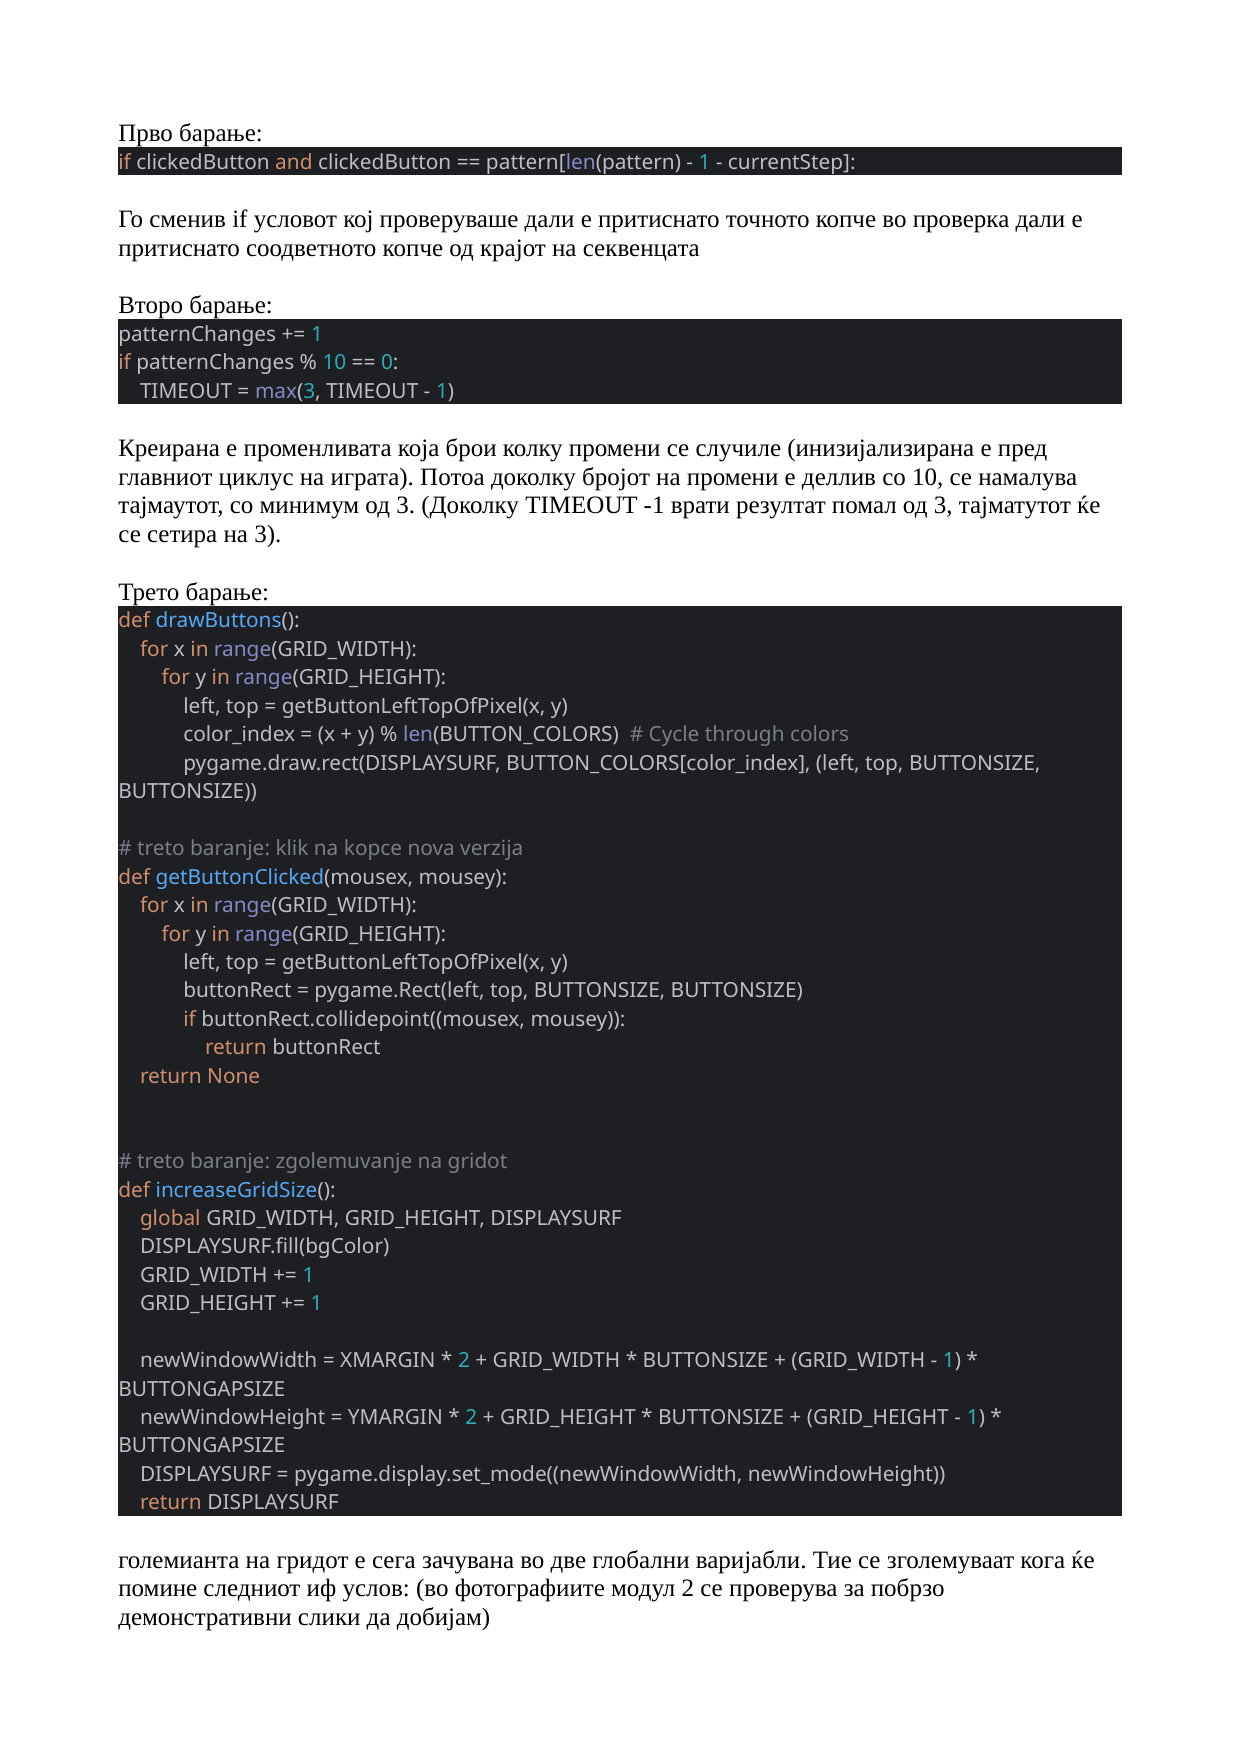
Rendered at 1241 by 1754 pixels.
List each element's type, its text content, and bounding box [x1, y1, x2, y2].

text patternChanges += 1 if patternChanges % 10 == 0: TIMEOUT = max(3, TIMEOUT - 1) [118, 319, 1122, 404]
text големианта на гридот е сега зачувана во две глобални варијабли. Тие се зголемуваат кога ќе помине следниот иф услов: (во фотографиите модул 2 се проверува за побрзо демонстративни слики да добијам) [118, 1545, 1122, 1631]
text if clickedButton and clickedButton == pattern[len(pattern) - 1 - currentStep]: [118, 147, 1122, 175]
text Трето барање: [118, 577, 1122, 606]
text Прво барање: [118, 118, 1122, 147]
text # treto baranje: klik na kopce nova verzija def getButtonClicked(mousex, mousey): for x in range(GRID_WIDTH): for y in range(GRID_HEIGHT): left, top = getButtonLeftTopOfPixel(x, y) buttonRect = pygame.Rect(left, top, BUTTONSIZE, BUTTONSIZE) if buttonRect.collidepoint((mousex, mousey)): return buttonRect return None # treto baranje: zgolemuvanje na gridot def increaseGridSize(): global GRID_WIDTH, GRID_HEIGHT, DISPLAYSURF DISPLAYSURF.fill(bgColor) GRID_WIDTH += 1 GRID_HEIGHT += 1 newWindowWidth = XMARGIN * 2 + GRID_WIDTH * BUTTONSIZE + (GRID_WIDTH - 1) * BUTTONGAPSIZE newWindowHeight = YMARGIN * 2 + GRID_HEIGHT * BUTTONSIZE + (GRID_HEIGHT - 1) * BUTTONGAPSIZE DISPLAYSURF = pygame.display.set_mode((newWindowWidth, newWindowHeight)) return DISPLAYSURF [118, 833, 1122, 1516]
text Креирана е променливата која брои колку промени се случиле (инизијализирана е пред главниот циклус на играта). Потоа доколку бројот на промени е деллив со 10, се намалува тајмаутот, со минимум од 3. (Доколку TIMEOUT -1 врати резултат помал од 3, тајматутот ќе се сетира на 3). [118, 433, 1122, 548]
text Го сменив if условот кој проверуваше дали е притиснато точното копче во проверка дали е притиснато соодветното копче од крајот на секвенцата [118, 204, 1122, 262]
text Второ барање: [118, 290, 1122, 319]
text def drawButtons(): for x in range(GRID_WIDTH): for y in range(GRID_HEIGHT): left, top = getButtonLeftTopOfPixel(x, y) color_index = (x + y) % len(BUTTON_COLORS) # Cycle through colors pygame.draw.rect(DISPLAYSURF, BUTTON_COLORS[color_index], (left, top, BUTTONSIZE, BUTTONSIZE)) [118, 606, 1122, 833]
